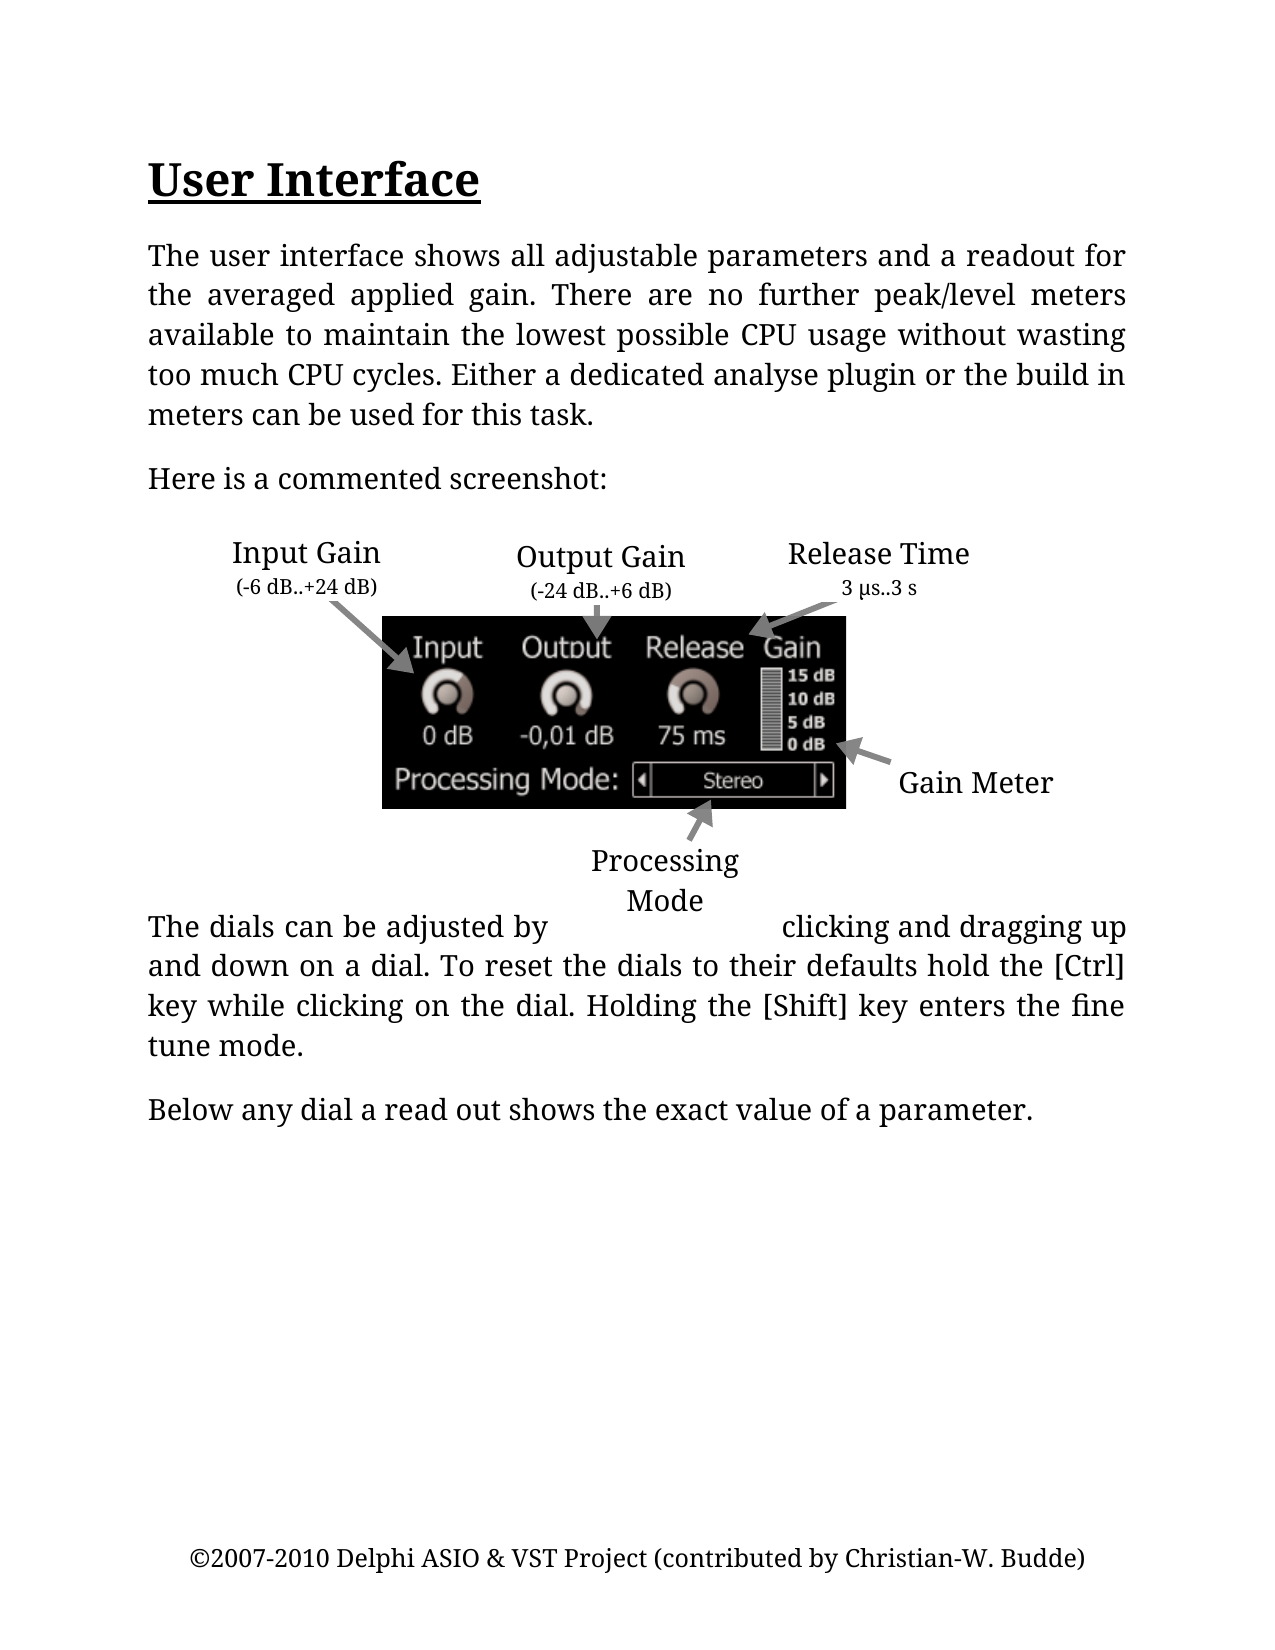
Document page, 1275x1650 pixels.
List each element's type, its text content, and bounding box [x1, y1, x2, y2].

text Below any dial a read out shows the exact value of a parameter. [148, 1090, 1127, 1129]
text Here is a commented screenshot: [148, 458, 1127, 498]
text Processing Mode [548, 840, 781, 920]
text Input Gain (-6 dB..+24 dB) [225, 533, 388, 601]
subtitle User Interface [148, 148, 1127, 210]
text Release Time 3 µs..3 s [781, 533, 977, 602]
picture [767, 616, 784, 622]
text The user interface shows all adjustable parameters and a readout for the averaged applied gain. There are no further peak/level meters available to maintain the lowest possible CPU usage without wasting too much CPU cycles. Either a dedicated analyse plugin or the build in meters can be used for this task. [148, 235, 1127, 433]
text Output Gain (-24 dB..+6 dB) [512, 537, 689, 605]
text The dials can be adjusted by clicking and dragging up and down on a dial. To reset the dials to their defaults hold the [Ctrl] key while clicking on the dial. Holding the [Shift] key enters the fine tune mode. [148, 906, 1127, 1065]
text Gain Meter [891, 762, 1061, 802]
picture [382, 616, 847, 809]
